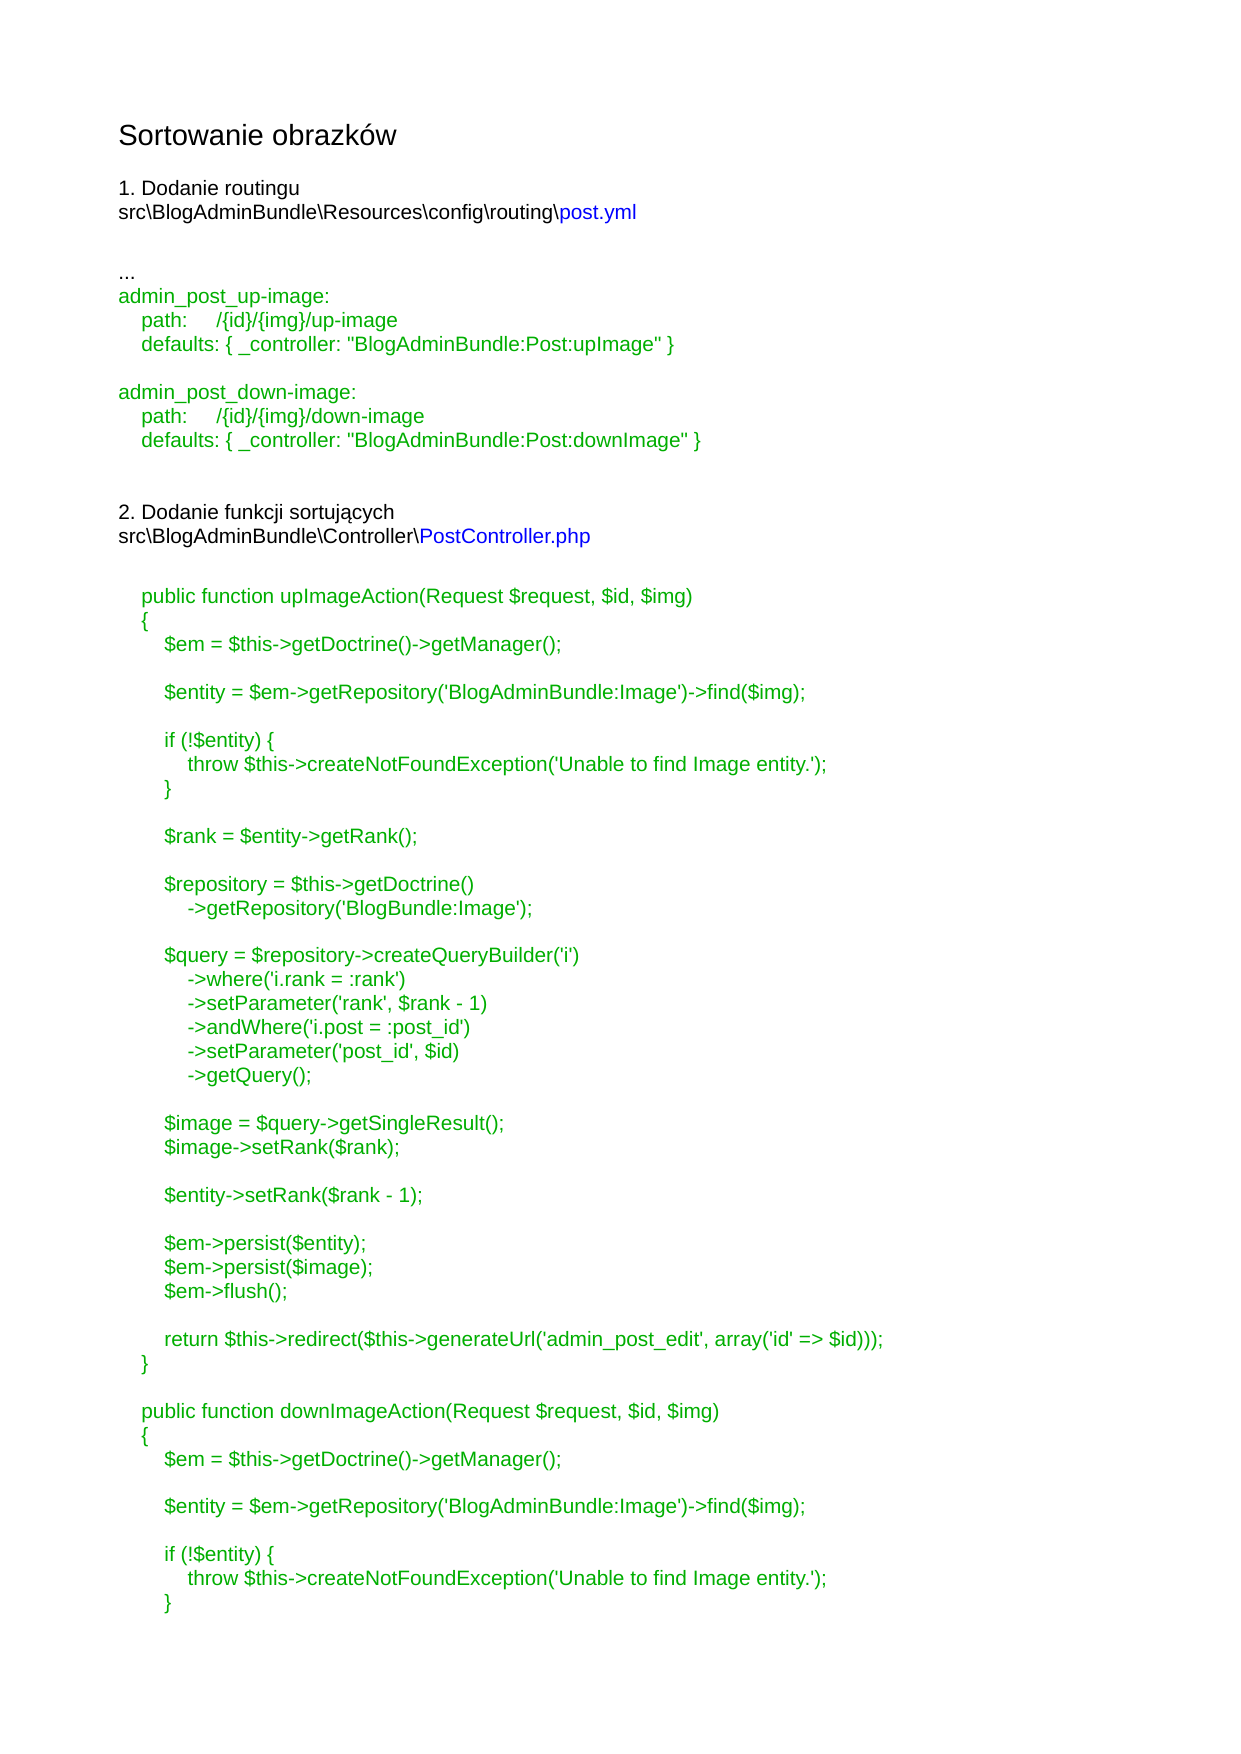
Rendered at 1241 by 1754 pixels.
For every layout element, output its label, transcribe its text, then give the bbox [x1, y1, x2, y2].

text ->getRepository('BlogBundle:Image'); [118, 895, 1122, 919]
text ->where('i.rank = :rank') [118, 967, 1122, 991]
text $em->flush(); [118, 1279, 1122, 1303]
text ->setParameter('post_id', $id) [118, 1039, 1122, 1063]
text public function upImageAction(Request $request, $id, $img) [118, 584, 1122, 608]
text 2. Dodanie funkcji sortujących [118, 499, 1122, 523]
text public function downImageAction(Request $request, $id, $img) [118, 1398, 1122, 1422]
text $em = $this->getDoctrine()->getManager(); [118, 1446, 1122, 1470]
text } [118, 1351, 1122, 1374]
text $image = $query->getSingleResult(); [118, 1111, 1122, 1135]
text $em = $this->getDoctrine()->getManager(); [118, 632, 1122, 656]
text admin_post_down-image: [118, 380, 1122, 404]
text $repository = $this->getDoctrine() [118, 871, 1122, 895]
text 1. Dodanie routingu [118, 176, 1122, 199]
text src\BlogAdminBundle\Controller\PostController.php [118, 523, 1122, 547]
text $image->setRank($rank); [118, 1135, 1122, 1159]
text return $this->redirect($this->generateUrl('admin_post_edit', array('id' => $id))); [118, 1327, 1122, 1351]
text ... [118, 260, 1122, 284]
text path: /{id}/{img}/up-image [118, 308, 1122, 332]
text path: /{id}/{img}/down-image [118, 404, 1122, 428]
text } [118, 776, 1122, 799]
text defaults: { _controller: "BlogAdminBundle:Post:downImage" } [118, 428, 1122, 452]
text throw $this->createNotFoundException('Unable to find Image entity.'); [118, 1566, 1122, 1590]
text admin_post_up-image: [118, 284, 1122, 308]
text ->andWhere('i.post = :post_id') [118, 1015, 1122, 1039]
text ->setParameter('rank', $rank - 1) [118, 991, 1122, 1015]
text $em->persist($image); [118, 1255, 1122, 1279]
text if (!$entity) { [118, 728, 1122, 752]
text $entity = $em->getRepository('BlogAdminBundle:Image')->find($img); [118, 680, 1122, 704]
text throw $this->createNotFoundException('Unable to find Image entity.'); [118, 752, 1122, 776]
text $rank = $entity->getRank(); [118, 823, 1122, 847]
text $query = $repository->createQueryBuilder('i') [118, 943, 1122, 967]
text { [118, 608, 1122, 632]
text src\BlogAdminBundle\Resources\config\routing\post.yml [118, 199, 1122, 223]
text $em->persist($entity); [118, 1231, 1122, 1255]
text Sortowanie obrazków [118, 118, 1122, 152]
text } [118, 1590, 1122, 1614]
text $entity->setRank($rank - 1); [118, 1183, 1122, 1207]
text { [118, 1422, 1122, 1446]
text $entity = $em->getRepository('BlogAdminBundle:Image')->find($img); [118, 1494, 1122, 1518]
text if (!$entity) { [118, 1542, 1122, 1566]
text ->getQuery(); [118, 1063, 1122, 1087]
text defaults: { _controller: "BlogAdminBundle:Post:upImage" } [118, 332, 1122, 356]
